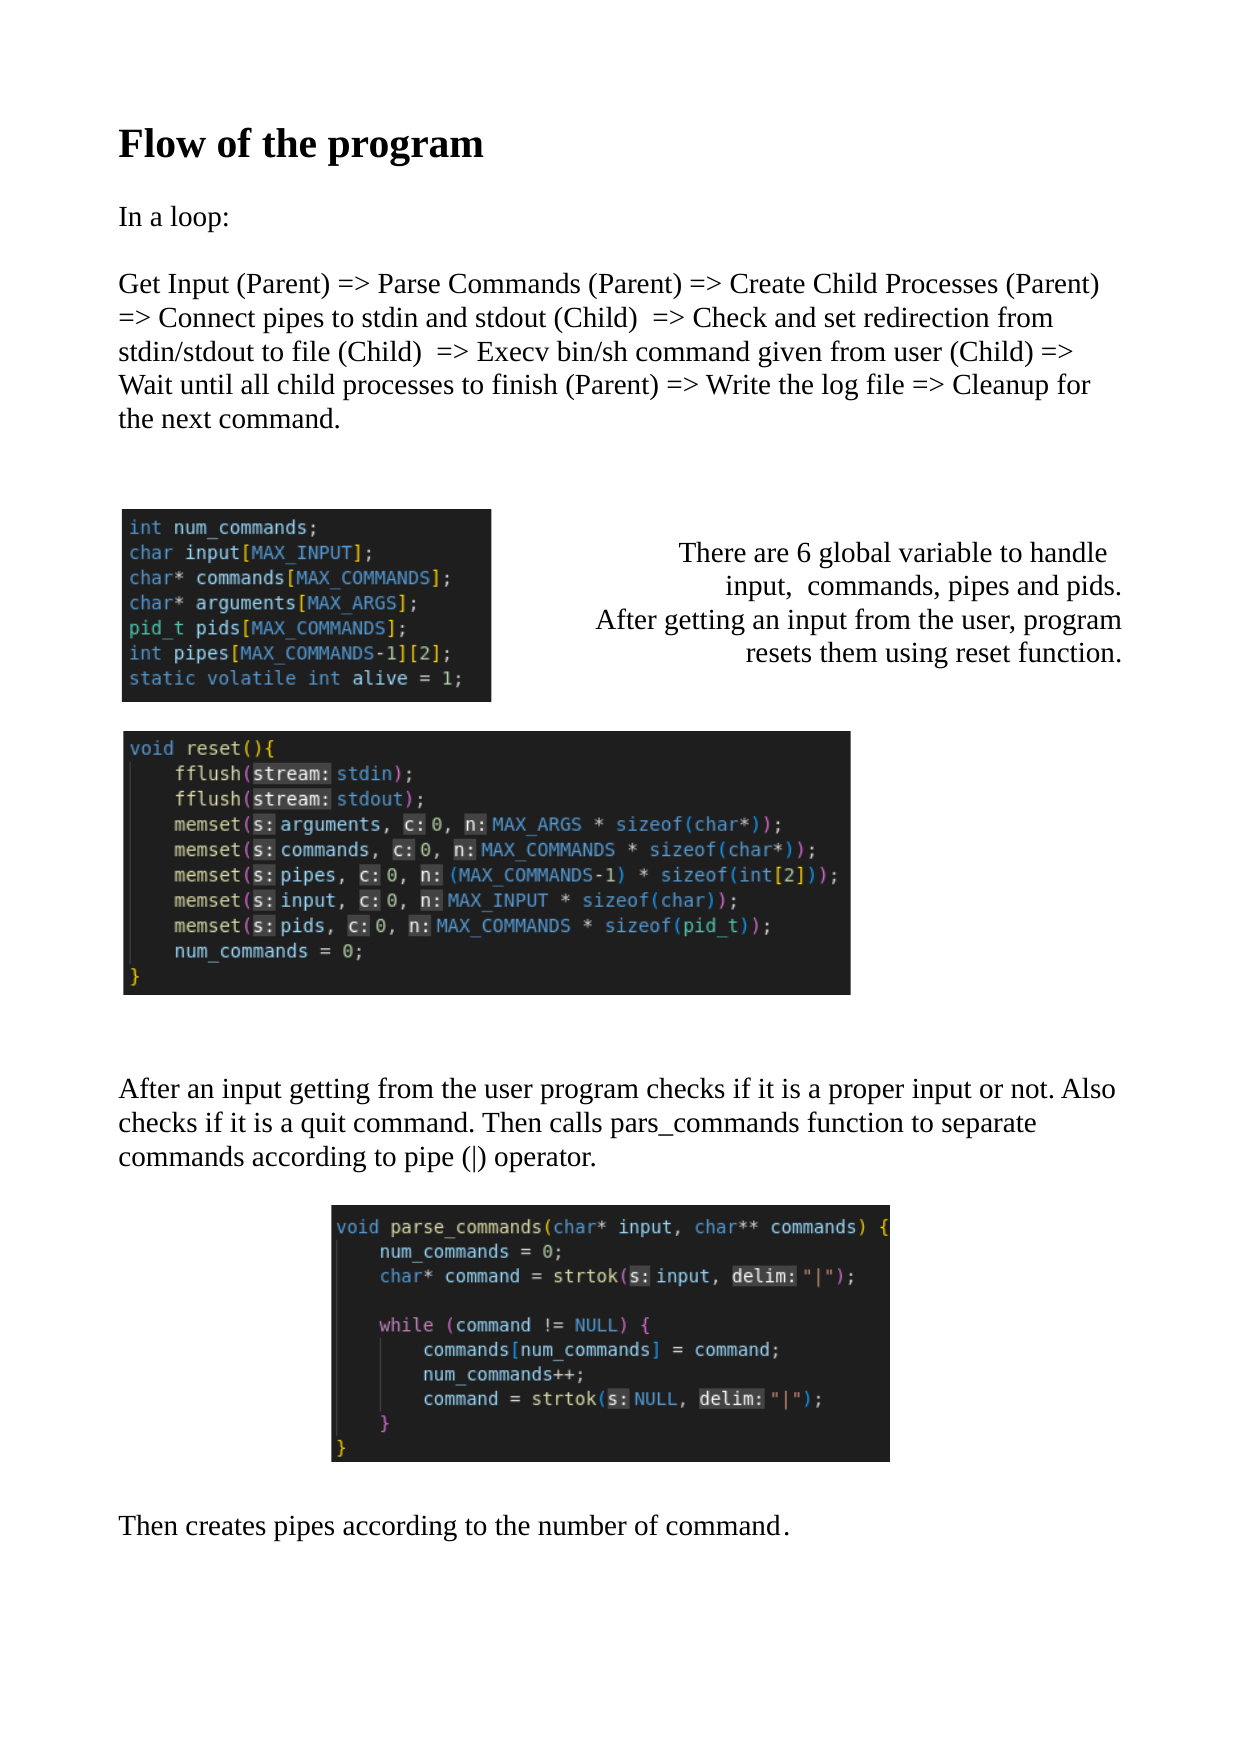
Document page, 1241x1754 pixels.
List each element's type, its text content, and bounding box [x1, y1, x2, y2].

text There are 6 global variable to handle input, commands, pipes and pids. [118, 501, 1122, 602]
text Get Input (Parent) => Parse Commands (Parent) => Create Child Processes (Parent) => Connect pipes to stdin and stdout (Child) => Check and set redirection from stdin/stdout to file (Child) => Execv bin/sh command given from user (Child) => Wait until all child processes to finish (Parent) => Write the log file => Cleanup for the next command. [118, 267, 1122, 434]
text After an input getting from the user program checks if it is a proper input or not. Also checks if it is a quit command. Then calls pars_commands function to separate commands according to pipe (|) operator. [118, 1072, 1122, 1172]
picture [121, 509, 492, 702]
text In a loop: [118, 199, 1122, 233]
text Flow of the program [118, 118, 1122, 166]
picture [331, 1205, 890, 1462]
picture [123, 731, 851, 995]
text Then creates pipes according to the number of command . [118, 1508, 1122, 1541]
text After getting an input from the user, program resets them using reset function. [492, 602, 1122, 669]
